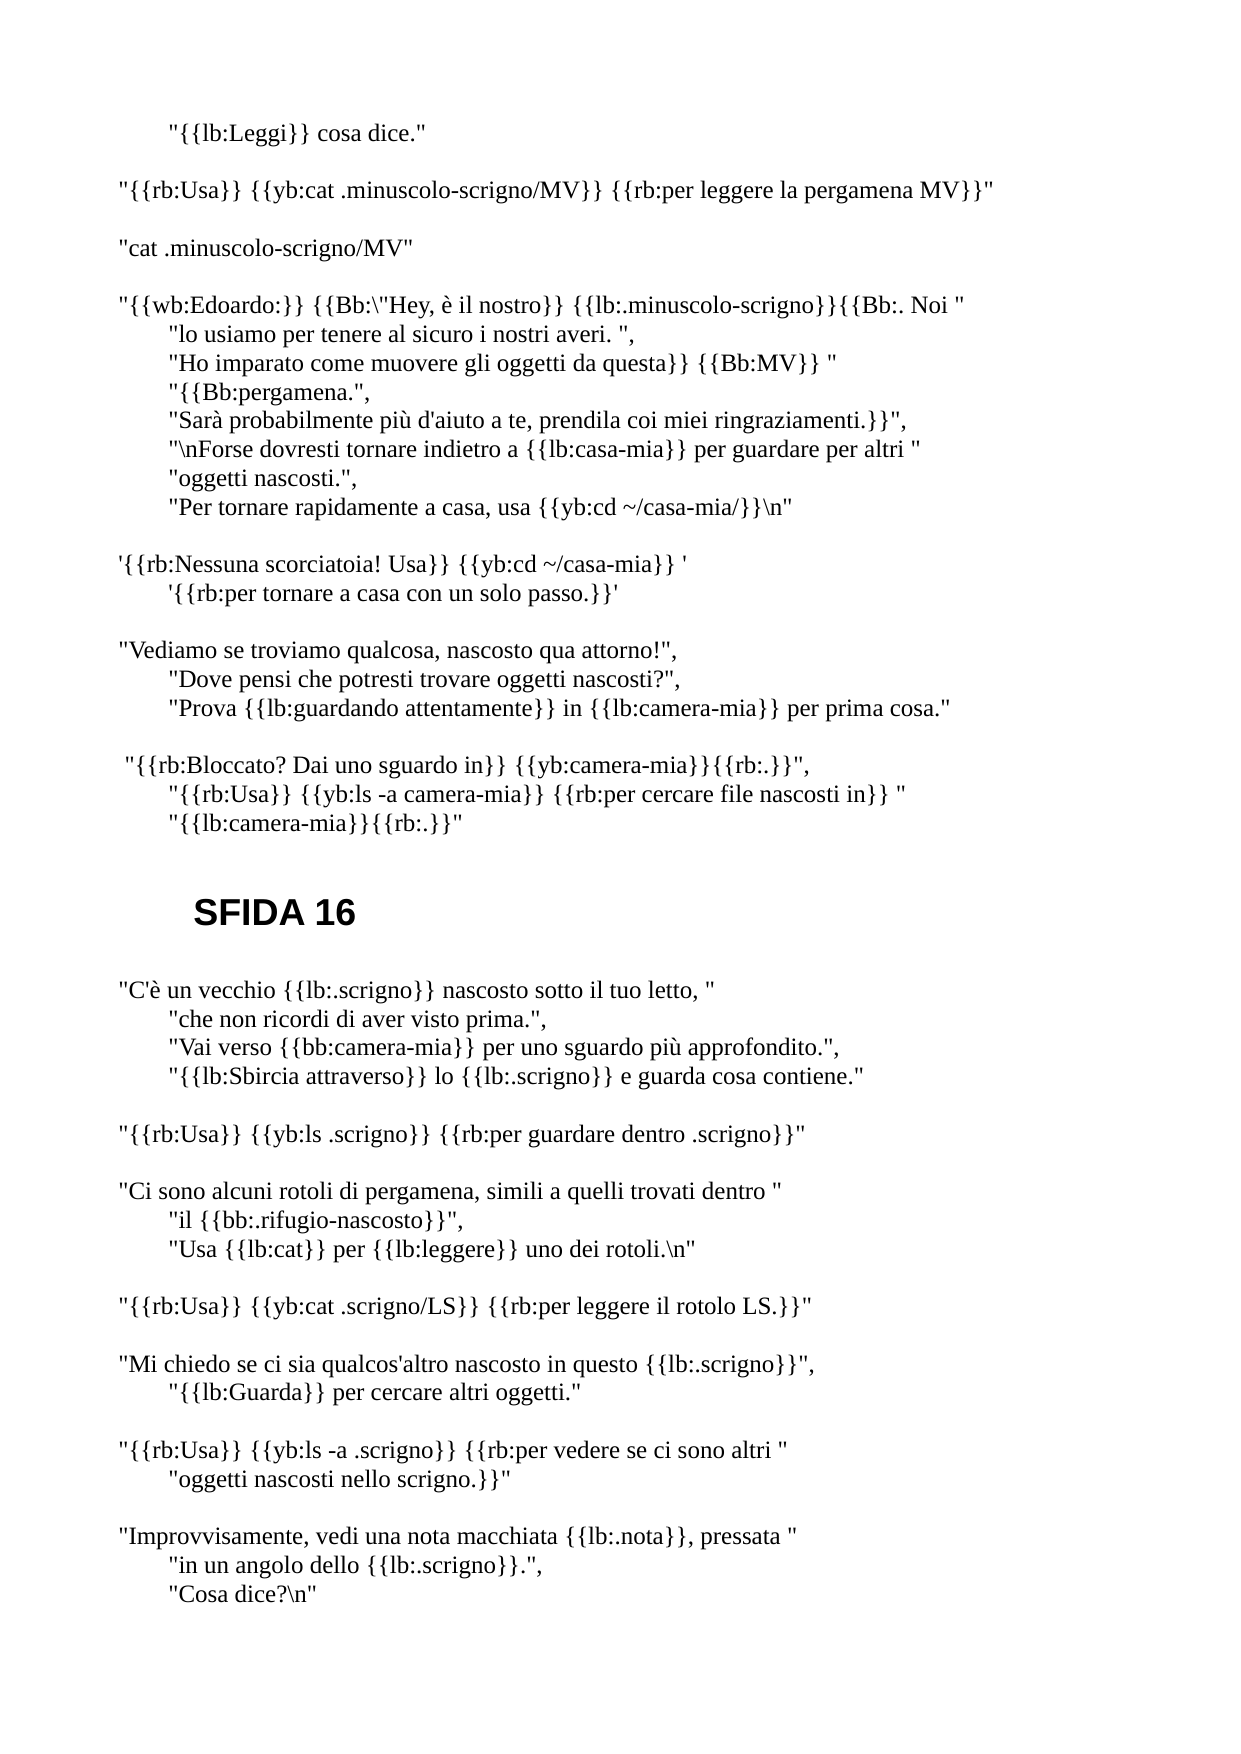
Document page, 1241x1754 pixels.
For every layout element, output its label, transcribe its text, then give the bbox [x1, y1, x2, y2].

text "Cosa dice?\n" [118, 1579, 1122, 1607]
text "{{lb:Guarda}} per cercare altri oggetti." [118, 1377, 1122, 1406]
text "Vediamo se troviamo qualcosa, nascosto qua attorno!", [118, 636, 1122, 664]
text "oggetti nascosti nello scrigno.}}" [118, 1464, 1122, 1492]
text "{{Bb:pergamena.", [118, 377, 1122, 406]
text "{{rb:Usa}} {{yb:cat .minuscolo-scrigno/MV}} {{rb:per leggere la pergamena MV}}" [118, 176, 1122, 204]
text "in un angolo dello {{lb:.scrigno}}.", [118, 1550, 1122, 1579]
text "{{rb:Usa}} {{yb:ls -a .scrigno}} {{rb:per vedere se ci sono altri " [118, 1435, 1122, 1464]
subtitle SFIDA 16 [118, 891, 1122, 934]
text "Ho imparato come muovere gli oggetti da questa}} {{Bb:MV}} " [118, 348, 1122, 377]
text "{{lb:camera-mia}}{{rb:.}}" [118, 808, 1122, 837]
text "Sarà probabilmente più d'aiuto a te, prendila coi miei ringraziamenti.}}", [118, 406, 1122, 434]
text "Per tornare rapidamente a casa, usa {{yb:cd ~/casa-mia/}}\n" [118, 492, 1122, 521]
text '{{rb:per tornare a casa con un solo passo.}}' [118, 578, 1122, 607]
text "Improvvisamente, vedi una nota macchiata {{lb:.nota}}, pressata " [118, 1521, 1122, 1550]
text "Dove pensi che potresti trovare oggetti nascosti?", [118, 664, 1122, 693]
text "Vai verso {{bb:camera-mia}} per uno sguardo più approfondito.", [118, 1032, 1122, 1061]
text "{{rb:Bloccato? Dai uno sguardo in}} {{yb:camera-mia}}{{rb:.}}", [118, 751, 1122, 779]
text "oggetti nascosti.", [118, 463, 1122, 492]
text "{{wb:Edoardo:}} {{Bb:\"Hey, è il nostro}} {{lb:.minuscolo-scrigno}}{{Bb:. Noi " [118, 291, 1122, 319]
text "{{rb:Usa}} {{yb:ls -a camera-mia}} {{rb:per cercare file nascosti in}} " [118, 779, 1122, 808]
text "Prova {{lb:guardando attentamente}} in {{lb:camera-mia}} per prima cosa." [118, 693, 1122, 722]
text "{{lb:Leggi}} cosa dice." [118, 118, 1122, 147]
text "il {{bb:.rifugio-nascosto}}", [118, 1205, 1122, 1234]
text "lo usiamo per tenere al sicuro i nostri averi. ", [118, 319, 1122, 348]
text "{{lb:Sbircia attraverso}} lo {{lb:.scrigno}} e guarda cosa contiene." [118, 1061, 1122, 1090]
text "Mi chiedo se ci sia qualcos'altro nascosto in questo {{lb:.scrigno}}", [118, 1349, 1122, 1377]
text "Ci sono alcuni rotoli di pergamena, simili a quelli trovati dentro " [118, 1176, 1122, 1205]
text '{{rb:Nessuna scorciatoia! Usa}} {{yb:cd ~/casa-mia}} ' [118, 549, 1122, 578]
text "{{rb:Usa}} {{yb:ls .scrigno}} {{rb:per guardare dentro .scrigno}}" [118, 1119, 1122, 1147]
text "cat .minuscolo-scrigno/MV" [118, 233, 1122, 262]
text "\nForse dovresti tornare indietro a {{lb:casa-mia}} per guardare per altri " [118, 434, 1122, 463]
text "Usa {{lb:cat}} per {{lb:leggere}} uno dei rotoli.\n" [118, 1234, 1122, 1262]
text "C'è un vecchio {{lb:.scrigno}} nascosto sotto il tuo letto, " [118, 975, 1122, 1004]
text "{{rb:Usa}} {{yb:cat .scrigno/LS}} {{rb:per leggere il rotolo LS.}}" [118, 1291, 1122, 1320]
text "che non ricordi di aver visto prima.", [118, 1004, 1122, 1032]
